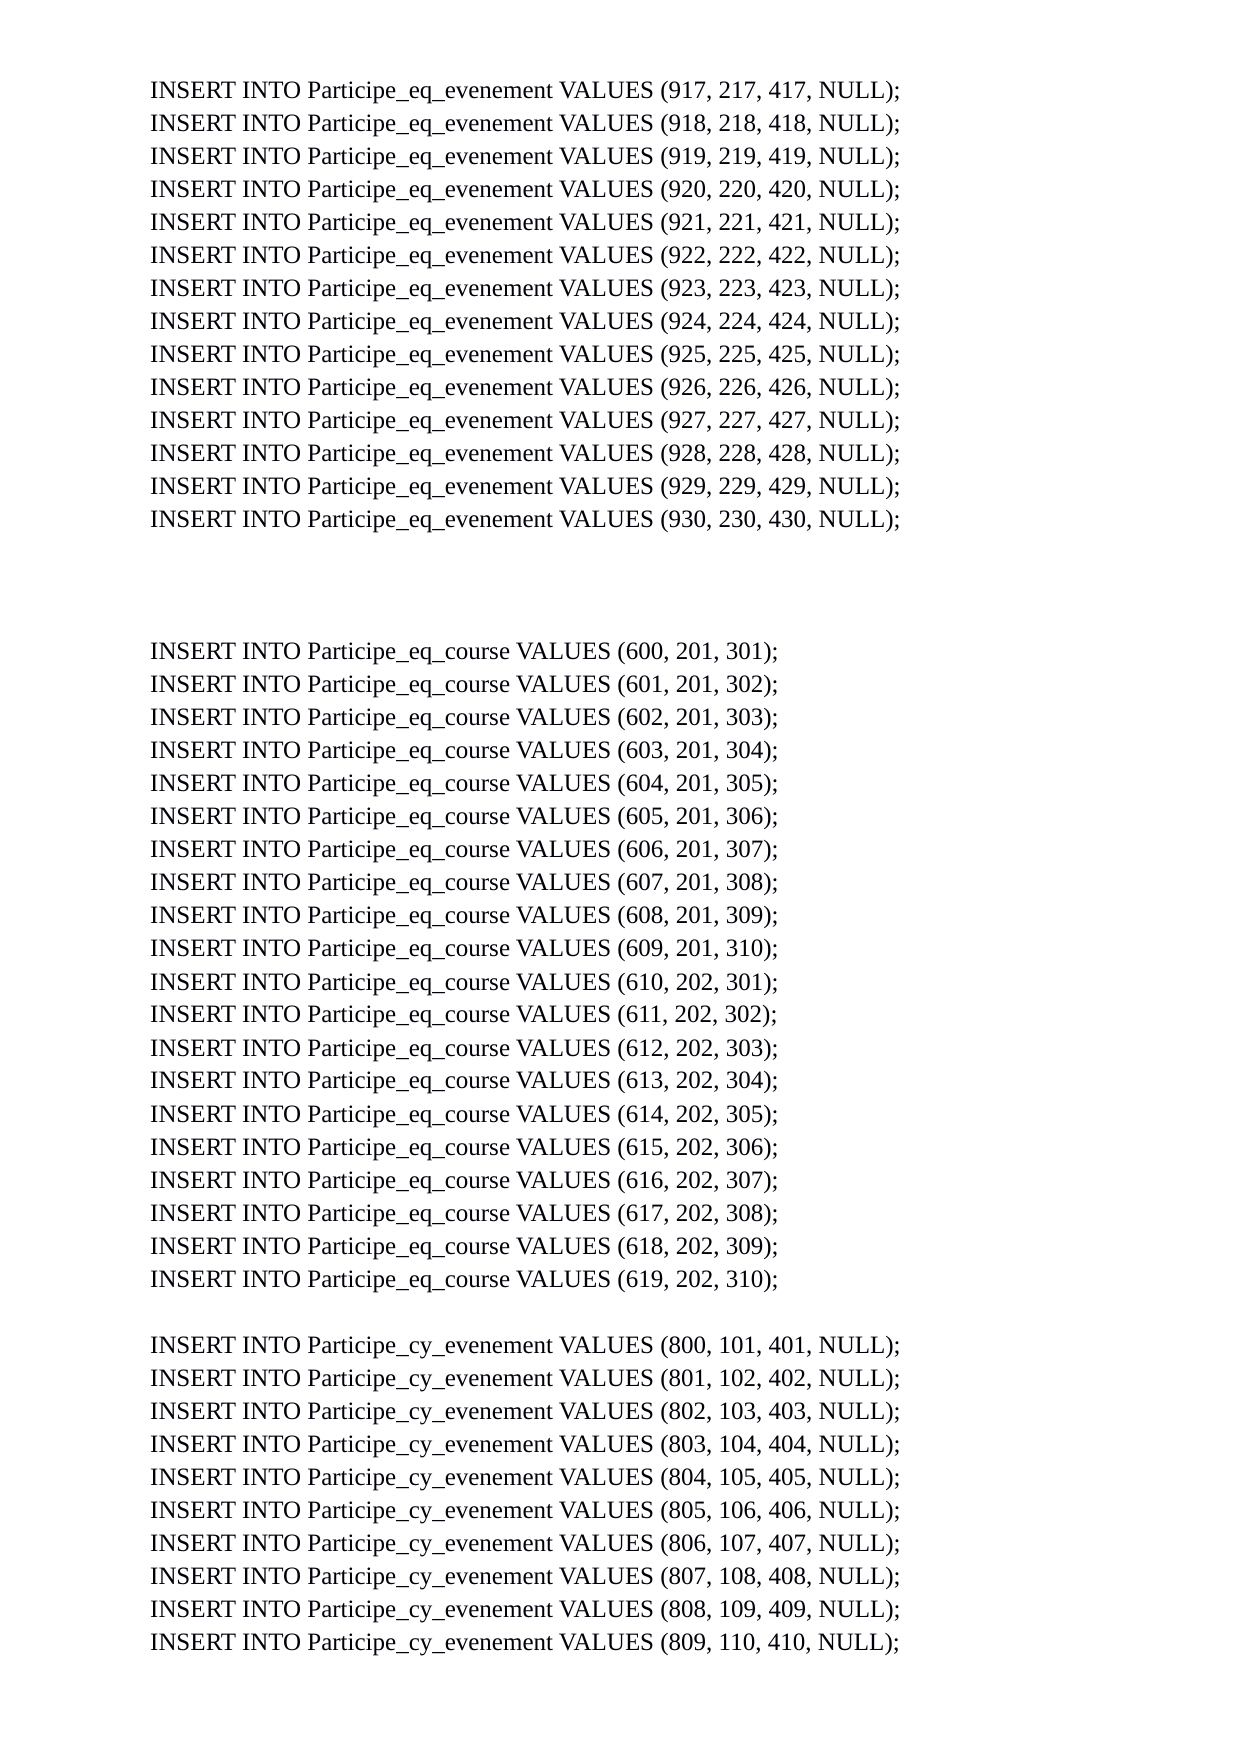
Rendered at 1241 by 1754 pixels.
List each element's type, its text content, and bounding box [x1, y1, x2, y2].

text INSERT INTO Participe_eq_evenement VALUES (919, 219, 419, NULL); [150, 141, 1090, 170]
text INSERT INTO Participe_cy_evenement VALUES (800, 101, 401, NULL); [150, 1330, 1090, 1358]
text INSERT INTO Participe_eq_course VALUES (613, 202, 304); [150, 1066, 1090, 1094]
text INSERT INTO Participe_eq_course VALUES (606, 201, 307); [150, 834, 1090, 863]
text INSERT INTO Participe_cy_evenement VALUES (802, 103, 403, NULL); [150, 1396, 1090, 1424]
text INSERT INTO Participe_eq_course VALUES (607, 201, 308); [150, 867, 1090, 896]
text INSERT INTO Participe_eq_evenement VALUES (930, 230, 430, NULL); [150, 504, 1090, 533]
text INSERT INTO Participe_eq_evenement VALUES (920, 220, 420, NULL); [150, 174, 1090, 203]
text INSERT INTO Participe_eq_course VALUES (603, 201, 304); [150, 735, 1090, 764]
text INSERT INTO Participe_eq_course VALUES (619, 202, 310); [150, 1264, 1090, 1292]
text INSERT INTO Participe_eq_evenement VALUES (921, 221, 421, NULL); [150, 207, 1090, 236]
text INSERT INTO Participe_cy_evenement VALUES (804, 105, 405, NULL); [150, 1462, 1090, 1491]
text INSERT INTO Participe_eq_evenement VALUES (927, 227, 427, NULL); [150, 405, 1090, 434]
text INSERT INTO Participe_cy_evenement VALUES (805, 106, 406, NULL); [150, 1495, 1090, 1524]
text INSERT INTO Participe_eq_course VALUES (611, 202, 302); [150, 999, 1090, 1028]
text INSERT INTO Participe_eq_course VALUES (601, 201, 302); [150, 669, 1090, 698]
text INSERT INTO Participe_cy_evenement VALUES (801, 102, 402, NULL); [150, 1363, 1090, 1392]
text INSERT INTO Participe_cy_evenement VALUES (807, 108, 408, NULL); [150, 1561, 1090, 1590]
text INSERT INTO Participe_eq_evenement VALUES (918, 218, 418, NULL); [150, 108, 1090, 137]
text INSERT INTO Participe_eq_course VALUES (614, 202, 305); [150, 1099, 1090, 1127]
text INSERT INTO Participe_eq_course VALUES (602, 201, 303); [150, 702, 1090, 731]
text INSERT INTO Participe_eq_course VALUES (600, 201, 301); [150, 636, 1090, 665]
text INSERT INTO Participe_cy_evenement VALUES (808, 109, 409, NULL); [150, 1594, 1090, 1623]
text INSERT INTO Participe_cy_evenement VALUES (806, 107, 407, NULL); [150, 1528, 1090, 1557]
text INSERT INTO Participe_eq_course VALUES (610, 202, 301); [150, 967, 1090, 995]
text INSERT INTO Participe_eq_evenement VALUES (923, 223, 423, NULL); [150, 273, 1090, 302]
text INSERT INTO Participe_eq_evenement VALUES (928, 228, 428, NULL); [150, 438, 1090, 467]
text INSERT INTO Participe_eq_evenement VALUES (929, 229, 429, NULL); [150, 471, 1090, 500]
text INSERT INTO Participe_eq_evenement VALUES (924, 224, 424, NULL); [150, 306, 1090, 335]
text INSERT INTO Participe_eq_course VALUES (618, 202, 309); [150, 1231, 1090, 1259]
text INSERT INTO Participe_eq_course VALUES (604, 201, 305); [150, 768, 1090, 797]
text INSERT INTO Participe_cy_evenement VALUES (803, 104, 404, NULL); [150, 1429, 1090, 1458]
text INSERT INTO Participe_eq_evenement VALUES (922, 222, 422, NULL); [150, 240, 1090, 269]
text INSERT INTO Participe_eq_evenement VALUES (925, 225, 425, NULL); [150, 339, 1090, 368]
text INSERT INTO Participe_eq_evenement VALUES (926, 226, 426, NULL); [150, 372, 1090, 401]
text INSERT INTO Participe_eq_course VALUES (615, 202, 306); [150, 1132, 1090, 1160]
text INSERT INTO Participe_eq_course VALUES (616, 202, 307); [150, 1165, 1090, 1193]
text INSERT INTO Participe_eq_course VALUES (608, 201, 309); [150, 901, 1090, 929]
text INSERT INTO Participe_eq_course VALUES (609, 201, 310); [150, 933, 1090, 962]
text INSERT INTO Participe_eq_course VALUES (612, 202, 303); [150, 1033, 1090, 1061]
text INSERT INTO Participe_eq_evenement VALUES (917, 217, 417, NULL); [150, 75, 1090, 104]
text INSERT INTO Participe_eq_course VALUES (605, 201, 306); [150, 801, 1090, 830]
text INSERT INTO Participe_eq_course VALUES (617, 202, 308); [150, 1198, 1090, 1226]
text INSERT INTO Participe_cy_evenement VALUES (809, 110, 410, NULL); [150, 1627, 1090, 1656]
